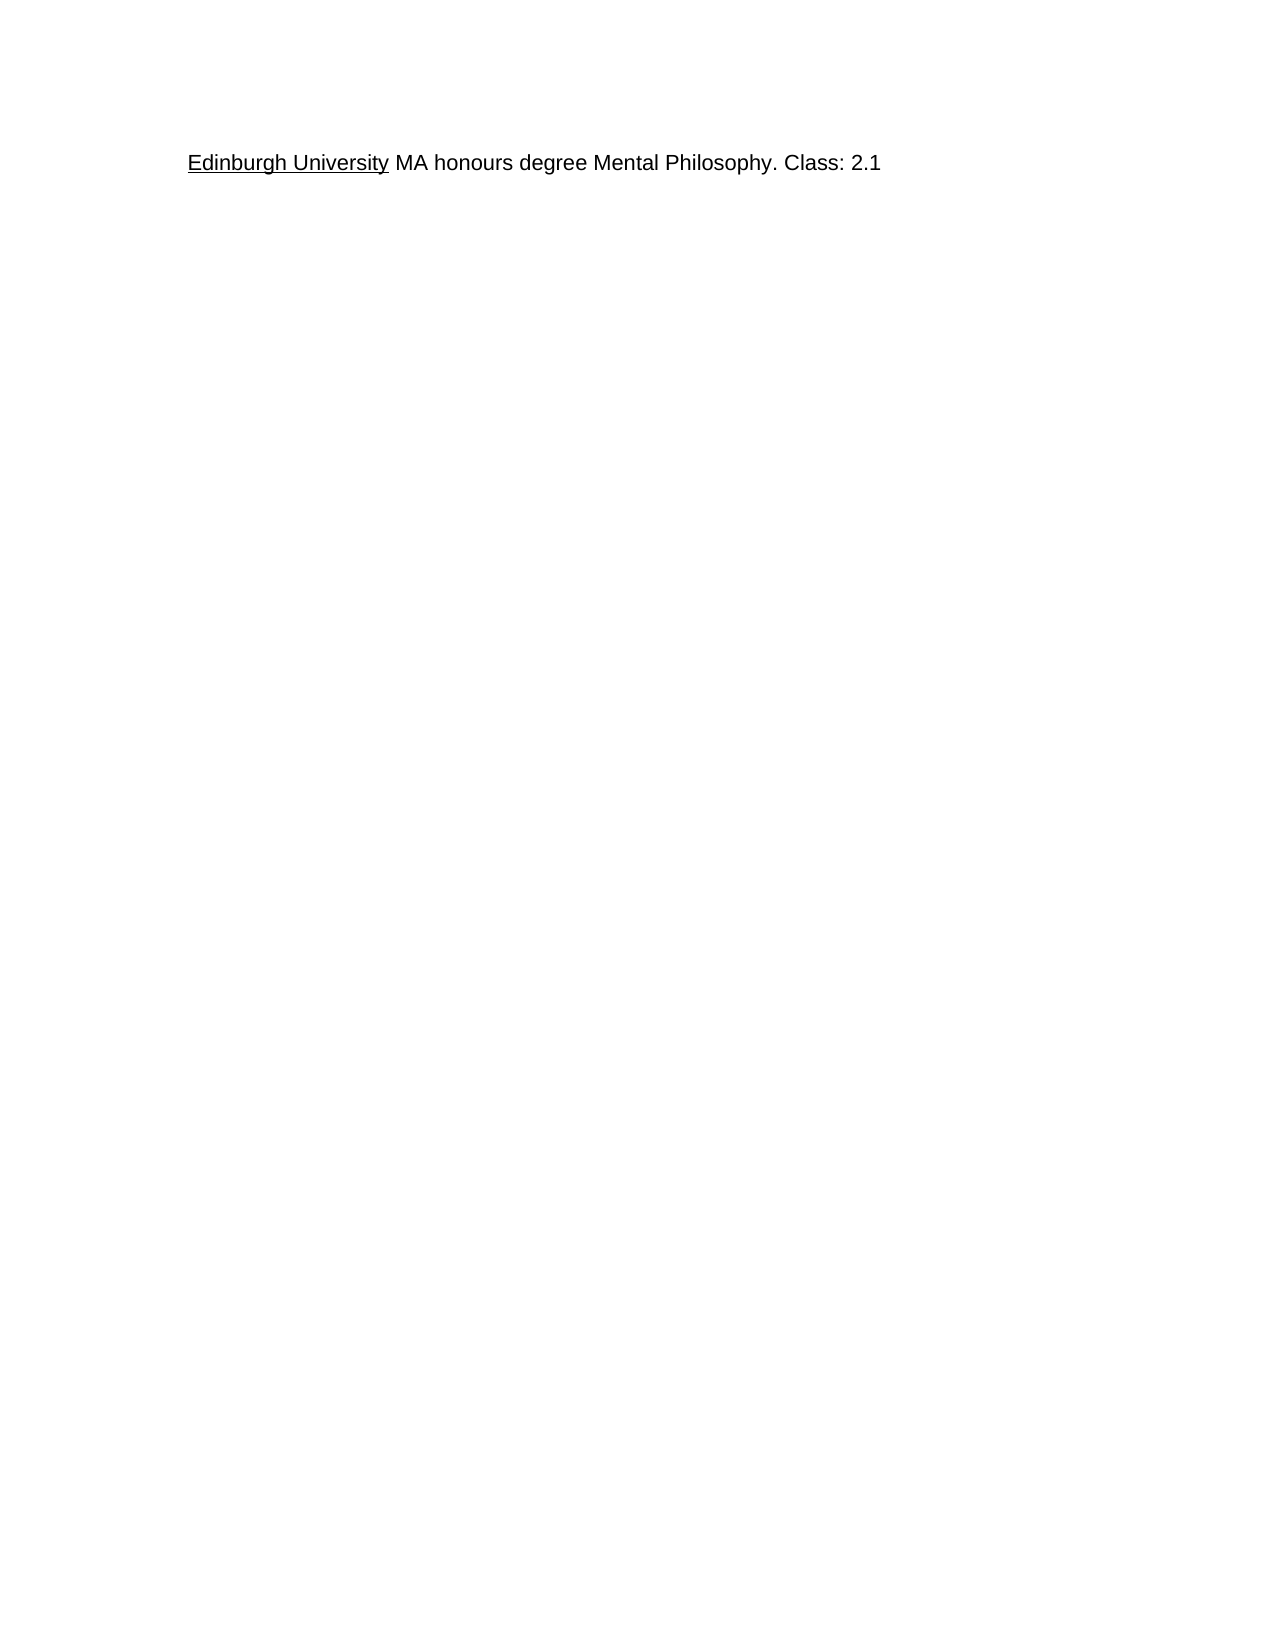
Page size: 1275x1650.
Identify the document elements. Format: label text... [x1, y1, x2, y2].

text Edinburgh University MA honours degree Mental Philosophy. Class: 2.1 [187, 150, 1088, 175]
